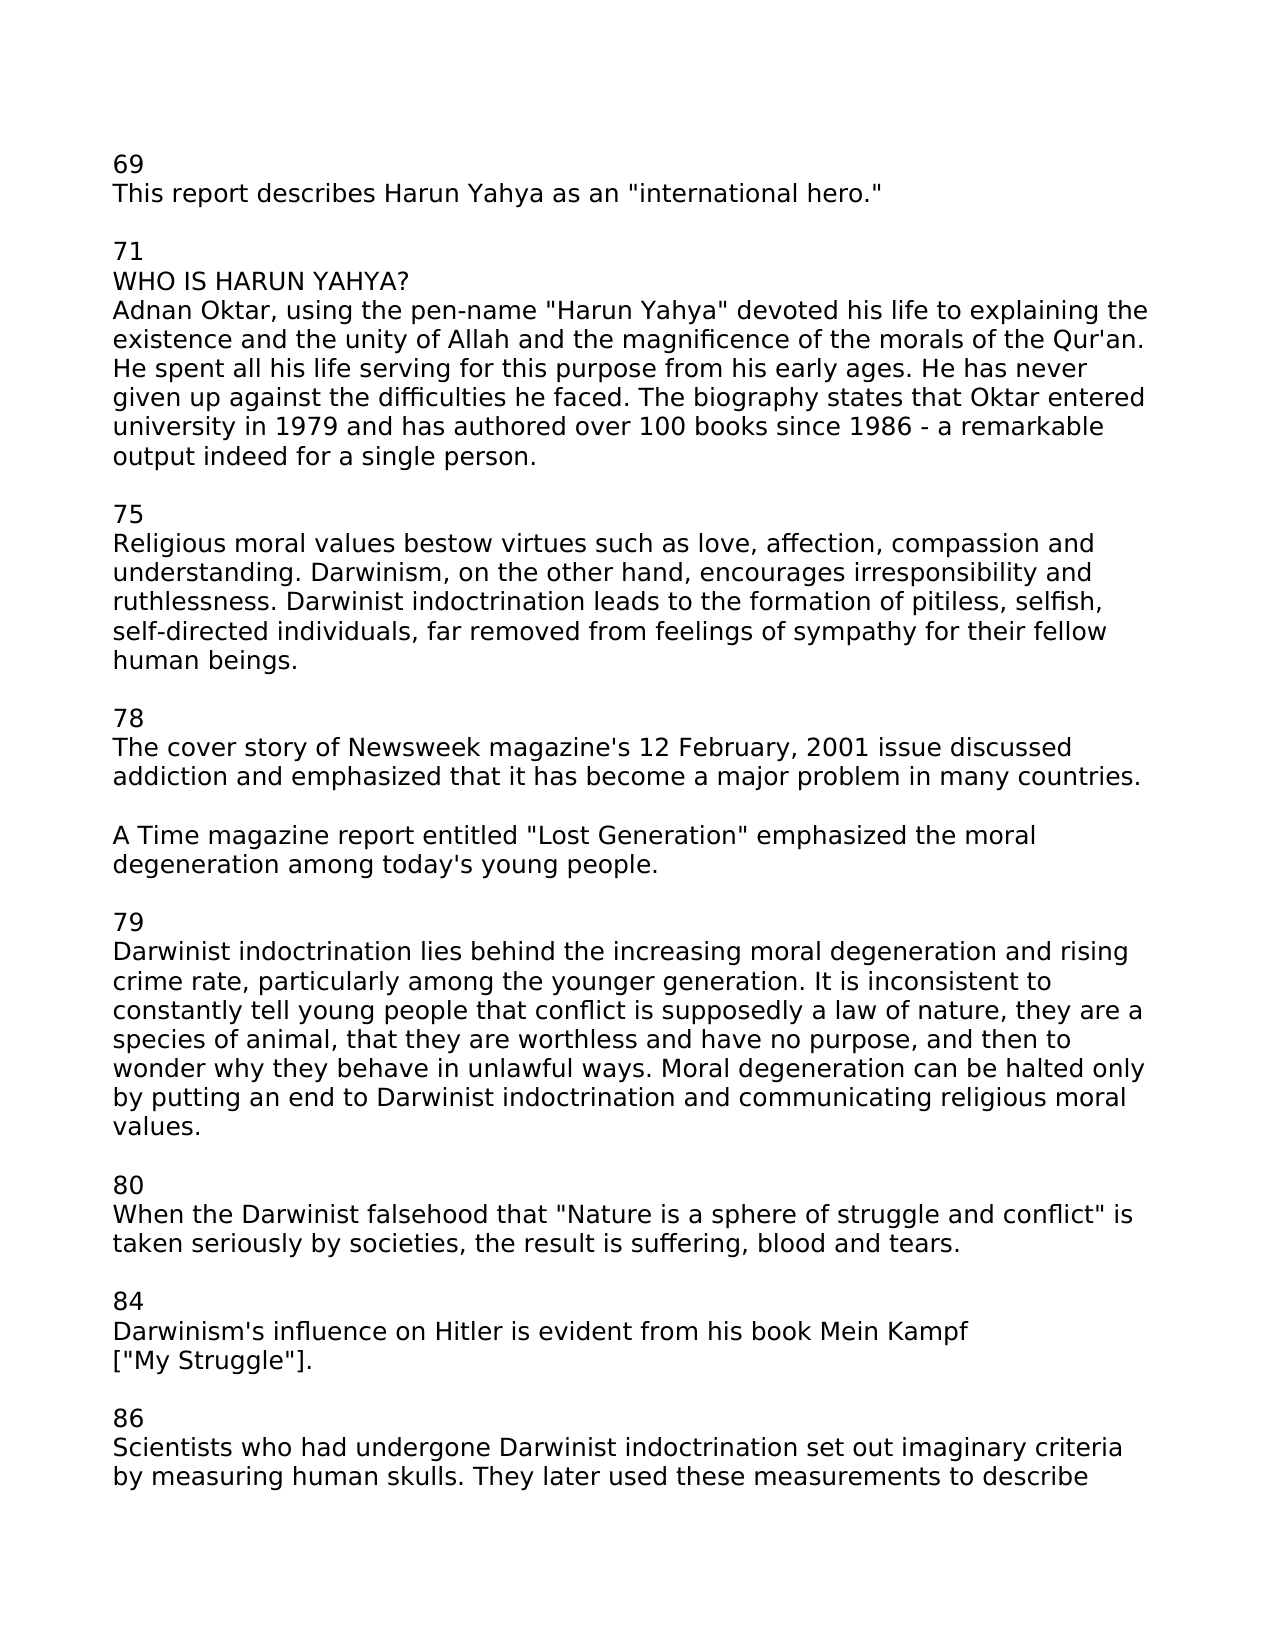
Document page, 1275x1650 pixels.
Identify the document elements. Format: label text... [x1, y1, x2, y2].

text Scientists who had undergone Darwinist indoctrination set out imaginary criteria by measuring human skulls. They later used these measurements to describe [112, 1433, 1162, 1492]
text WHO IS HARUN YAHYA? [112, 267, 1162, 296]
text 75 [112, 500, 1162, 529]
text 79 [112, 908, 1162, 937]
text This report describes Harun Yahya as an "international hero." [112, 179, 1162, 208]
text 80 [112, 1171, 1162, 1200]
text 86 [112, 1404, 1162, 1433]
text 84 [112, 1287, 1162, 1317]
text ["My Struggle"]. [112, 1346, 1162, 1375]
text When the Darwinist falsehood that "Nature is a sphere of struggle and conflict" is taken seriously by societies, the result is suffering, blood and tears. [112, 1200, 1162, 1258]
text Darwinism's influence on Hitler is evident from his book Mein Kampf [112, 1317, 1162, 1346]
text Adnan Oktar, using the pen-name "Harun Yahya" devoted his life to explaining the existence and the unity of Allah and the magnificence of the morals of the Qur'an. He spent all his life serving for this purpose from his early ages. He has never given up against the difficulties he faced. The biography states that Oktar entered university in 1979 and has authored over 100 books since 1986 - a remarkable output indeed for a single person. [112, 296, 1162, 471]
text A Time magazine report entitled "Lost Generation" emphasized the moral degeneration among today's young people. [112, 821, 1162, 879]
text Religious moral values bestow virtues such as love, affection, compassion and understanding. Darwinism, on the other hand, encourages irresponsibility and ruthlessness. Darwinist indoctrination leads to the formation of pitiless, selfish, self-directed individuals, far removed from feelings of sympathy for their fellow human beings. [112, 529, 1162, 675]
text 69 [112, 150, 1162, 179]
text 71 [112, 237, 1162, 267]
text 78 [112, 704, 1162, 733]
text Darwinist indoctrination lies behind the increasing moral degeneration and rising crime rate, particularly among the younger generation. It is inconsistent to constantly tell young people that conflict is supposedly a law of nature, they are a species of animal, that they are worthless and have no purpose, and then to wonder why they behave in unlawful ways. Moral degeneration can be halted only by putting an end to Darwinist indoctrination and communicating religious moral values. [112, 937, 1162, 1142]
text The cover story of Newsweek magazine's 12 February, 2001 issue discussed addiction and emphasized that it has become a major problem in many countries. [112, 733, 1162, 792]
